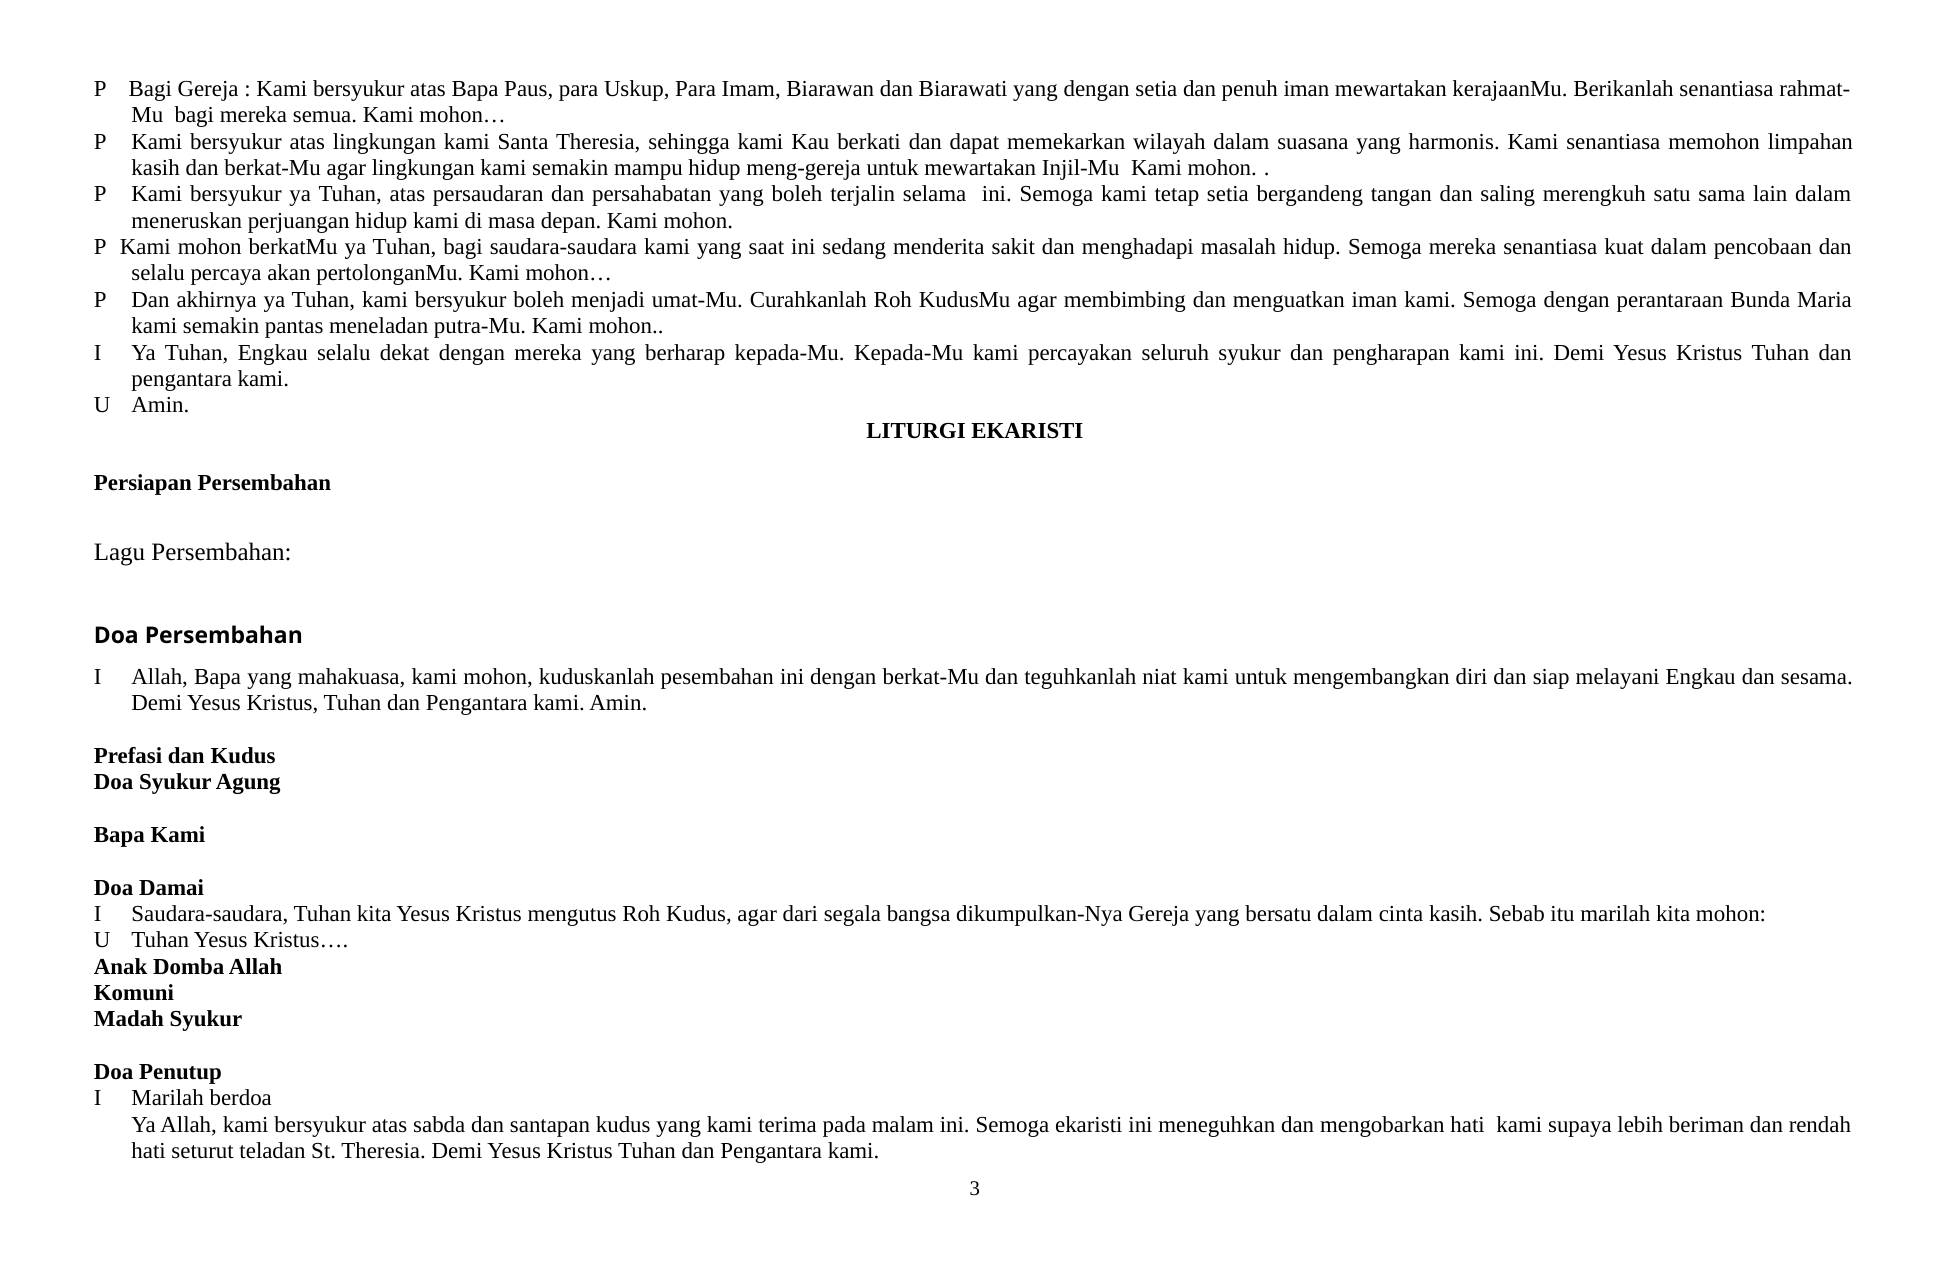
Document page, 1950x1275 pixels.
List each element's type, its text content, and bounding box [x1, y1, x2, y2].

text Prefasi dan Kudus [94, 742, 1856, 768]
text Doa Penutup [94, 1058, 1856, 1084]
text I Allah, Bapa yang mahakuasa, kami mohon, kuduskanlah pesembahan ini dengan berkat-Mu dan teguhkanlah niat kami untuk mengembangkan diri dan siap melayani Engkau dan sesama. Demi Yesus Kristus, Tuhan dan Pengantara kami. Amin. [94, 663, 1856, 716]
text P Kami bersyukur ya Tuhan, atas persaudaran dan persahabatan yang boleh terjalin selama ini. Semoga kami tetap setia bergandeng tangan dan saling merengkuh satu sama lain dalam meneruskan perjuangan hidup kami di masa depan. Kami mohon. [94, 180, 1856, 233]
text I Ya Tuhan, Engkau selalu dekat dengan mereka yang berharap kepada-Mu. Kepada-Mu kami percayakan seluruh syukur dan pengharapan kami ini. Demi Yesus Kristus Tuhan dan pengantara kami. [94, 338, 1856, 391]
text Doa Damai [94, 874, 1856, 900]
text U Amin. [94, 391, 1856, 418]
text LITURGI EKARISTI [94, 418, 1856, 444]
text Komuni [94, 979, 1856, 1005]
text Bapa Kami [94, 821, 1856, 847]
text P Kami bersyukur atas lingkungan kami Santa Theresia, sehingga kami Kau berkati dan dapat memekarkan wilayah dalam suasana yang harmonis. Kami senantiasa memohon limpahan kasih dan berkat-Mu agar lingkungan kami semakin mampu hidup meng-gereja untuk mewartakan Injil-Mu Kami mohon. . [94, 128, 1856, 180]
subtitle Persiapan Persembahan [94, 469, 1856, 495]
text P Bagi Gereja : Kami bersyukur atas Bapa Paus, para Uskup, Para Imam, Biarawan dan Biarawati yang dengan setia dan penuh iman mewartakan kerajaanMu. Berikanlah senantiasa rahmat-Mu bagi mereka semua. Kami mohon… [94, 75, 1856, 128]
text P Kami mohon berkatMu ya Tuhan, bagi saudara-saudara kami yang saat ini sedang menderita sakit dan menghadapi masalah hidup. Semoga mereka senantiasa kuat dalam pencobaan dan selalu percaya akan pertolonganMu. Kami mohon… [94, 233, 1856, 286]
text Anak Domba Allah [94, 953, 1856, 979]
text Madah Syukur [94, 1005, 1856, 1032]
text I Saudara-saudara, Tuhan kita Yesus Kristus mengutus Roh Kudus, agar dari segala bangsa dikumpulkan-Nya Gereja yang bersatu dalam cinta kasih. Sebab itu marilah kita mohon: [94, 900, 1856, 926]
subtitle Doa Persembahan [94, 619, 1856, 650]
text Ya Allah, kami bersyukur atas sabda dan santapan kudus yang kami terima pada malam ini. Semoga ekaristi ini meneguhkan dan mengobarkan hati kami supaya lebih beriman dan rendah hati seturut teladan St. Theresia. Demi Yesus Kristus Tuhan dan Pengantara kami. [131, 1111, 1856, 1163]
text I Marilah berdoa [94, 1084, 1856, 1111]
text Lagu Persembahan: [94, 537, 1856, 565]
text Doa Syukur Agung [94, 768, 1856, 794]
text P Dan akhirnya ya Tuhan, kami bersyukur boleh menjadi umat-Mu. Curahkanlah Roh KudusMu agar membimbing dan menguatkan iman kami. Semoga dengan perantaraan Bunda Maria kami semakin pantas meneladan putra-Mu. Kami mohon.. [94, 286, 1856, 338]
text U Tuhan Yesus Kristus…. [94, 926, 1856, 953]
